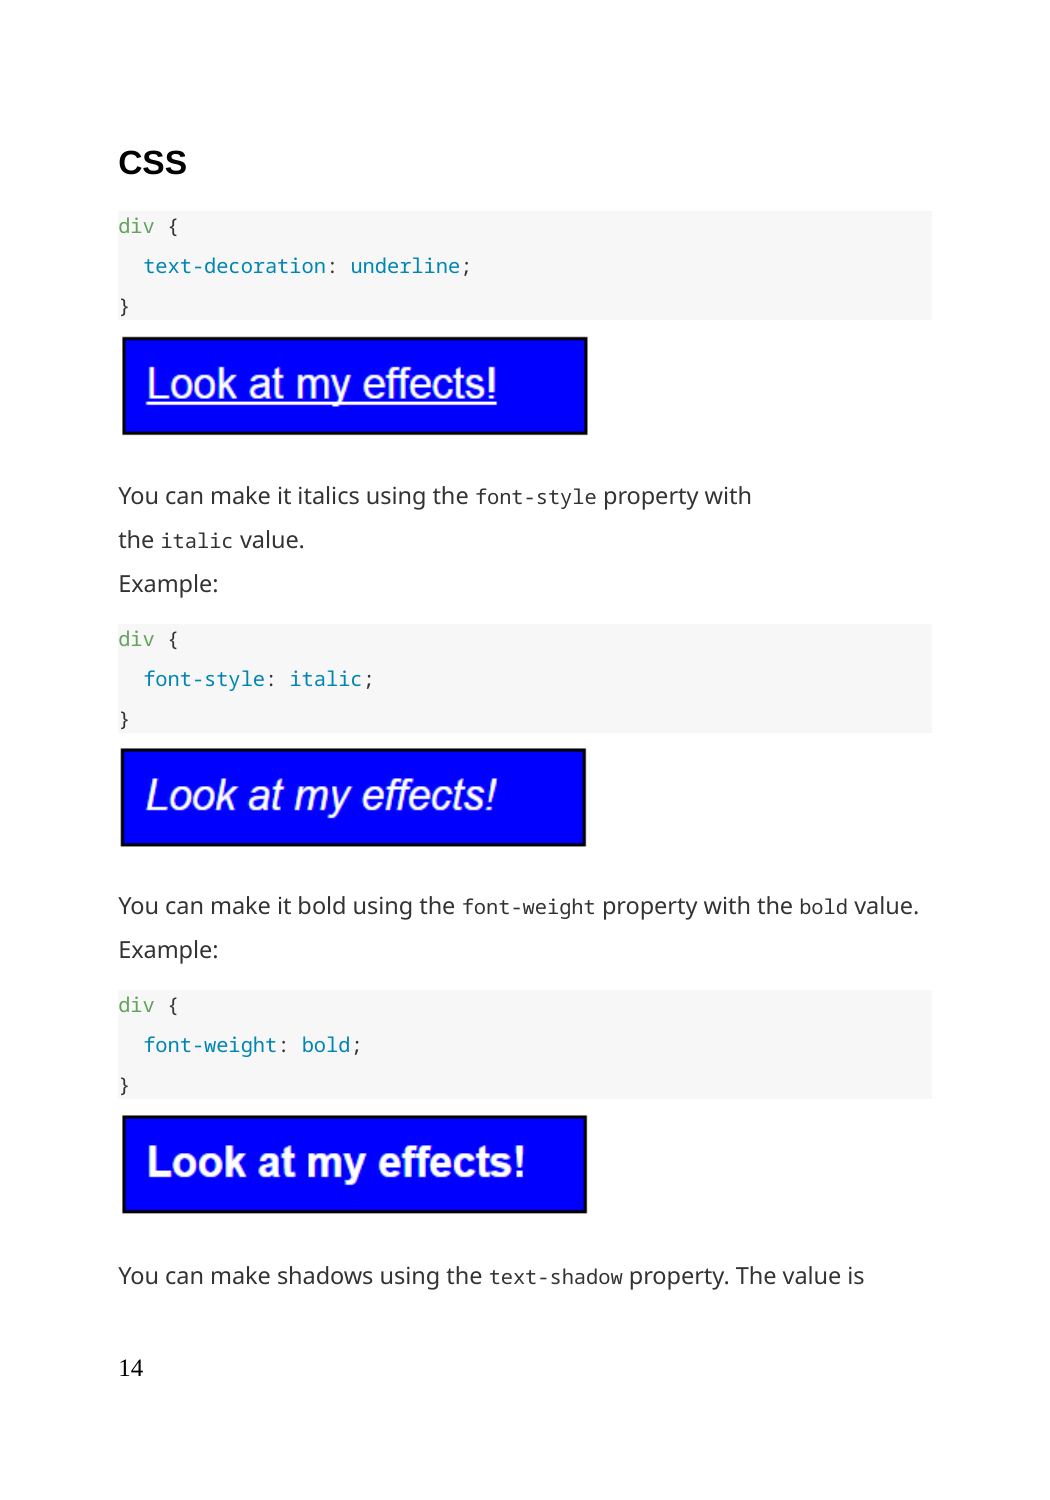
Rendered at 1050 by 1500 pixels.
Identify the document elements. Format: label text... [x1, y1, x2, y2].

text You can make shadows using the text-shadow property. The value is [118, 1247, 932, 1291]
text } [118, 292, 932, 320]
text } [118, 705, 932, 733]
text You can make it italics using the font-style property with the italic value. [118, 468, 932, 556]
picture [118, 745, 594, 853]
text div { [118, 990, 932, 1018]
text font-style: italic; [118, 664, 932, 692]
text font-weight: bold; [118, 1031, 932, 1058]
text Example: [118, 922, 932, 965]
picture [118, 1111, 595, 1223]
text div { [118, 624, 932, 652]
text div { [118, 211, 932, 239]
text text-decoration: underline; [118, 251, 932, 279]
picture [118, 332, 594, 443]
text Example: [118, 556, 932, 599]
text } [118, 1071, 932, 1099]
text You can make it bold using the font-weight property with the bold value. [118, 878, 932, 922]
